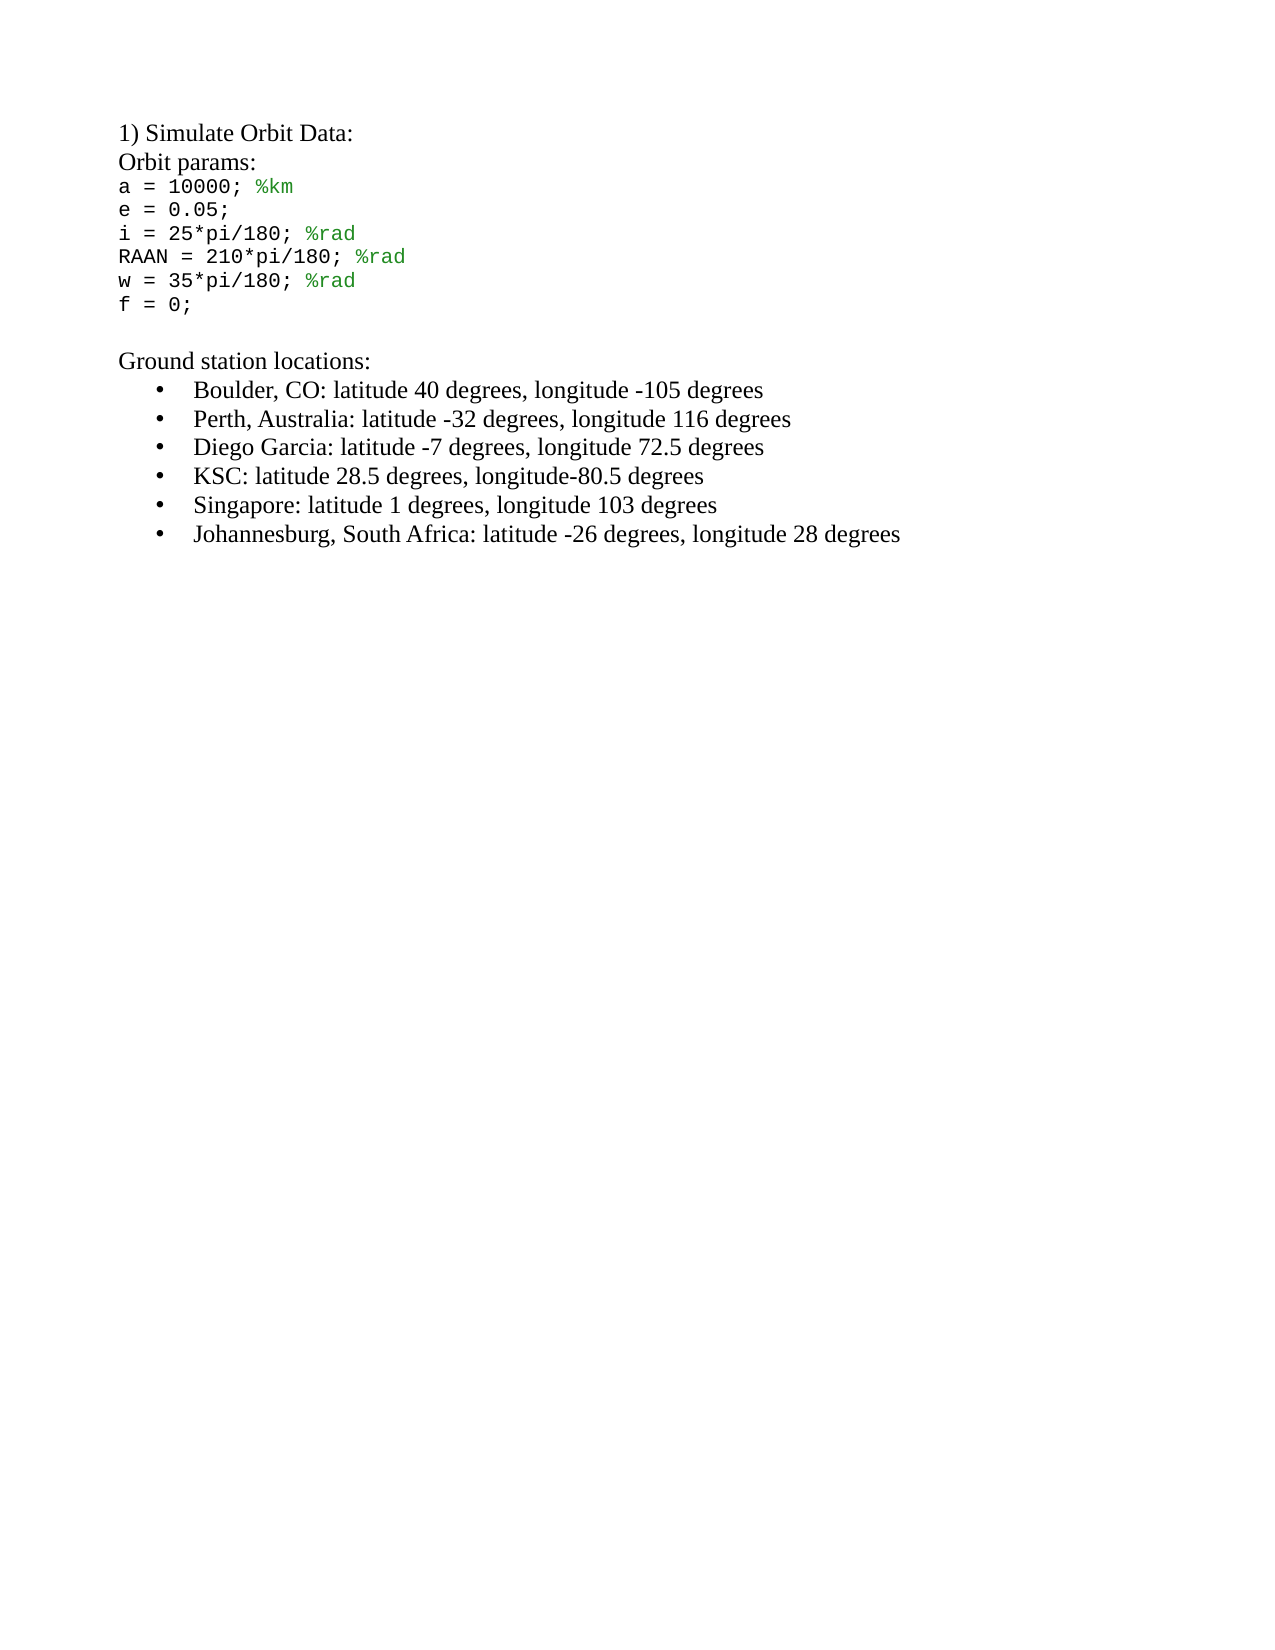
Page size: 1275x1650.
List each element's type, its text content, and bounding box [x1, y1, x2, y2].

list Perth, Australia: latitude -32 degrees, longitude 116 degrees [156, 404, 1157, 432]
list KSC: latitude 28.5 degrees, longitude-80.5 degrees [156, 461, 1157, 490]
list Diego Garcia: latitude -7 degrees, longitude 72.5 degrees [156, 432, 1157, 461]
text a = 10000; %km [118, 176, 1157, 199]
text e = 0.05; [118, 199, 1157, 223]
text w = 35*pi/180; %rad [118, 270, 1157, 294]
text i = 25*pi/180; %rad [118, 223, 1157, 247]
list Boulder, CO: latitude 40 degrees, longitude -105 degrees [156, 375, 1157, 404]
text Ground station locations: [118, 346, 1157, 375]
text RAAN = 210*pi/180; %rad [118, 247, 1157, 270]
list Johannesburg, South Africa: latitude -26 degrees, longitude 28 degrees [156, 519, 1157, 547]
text f = 0; [118, 294, 1157, 317]
text 1) Simulate Orbit Data: [118, 118, 1157, 147]
text Orbit params: [118, 147, 1157, 176]
list Singapore: latitude 1 degrees, longitude 103 degrees [156, 490, 1157, 519]
